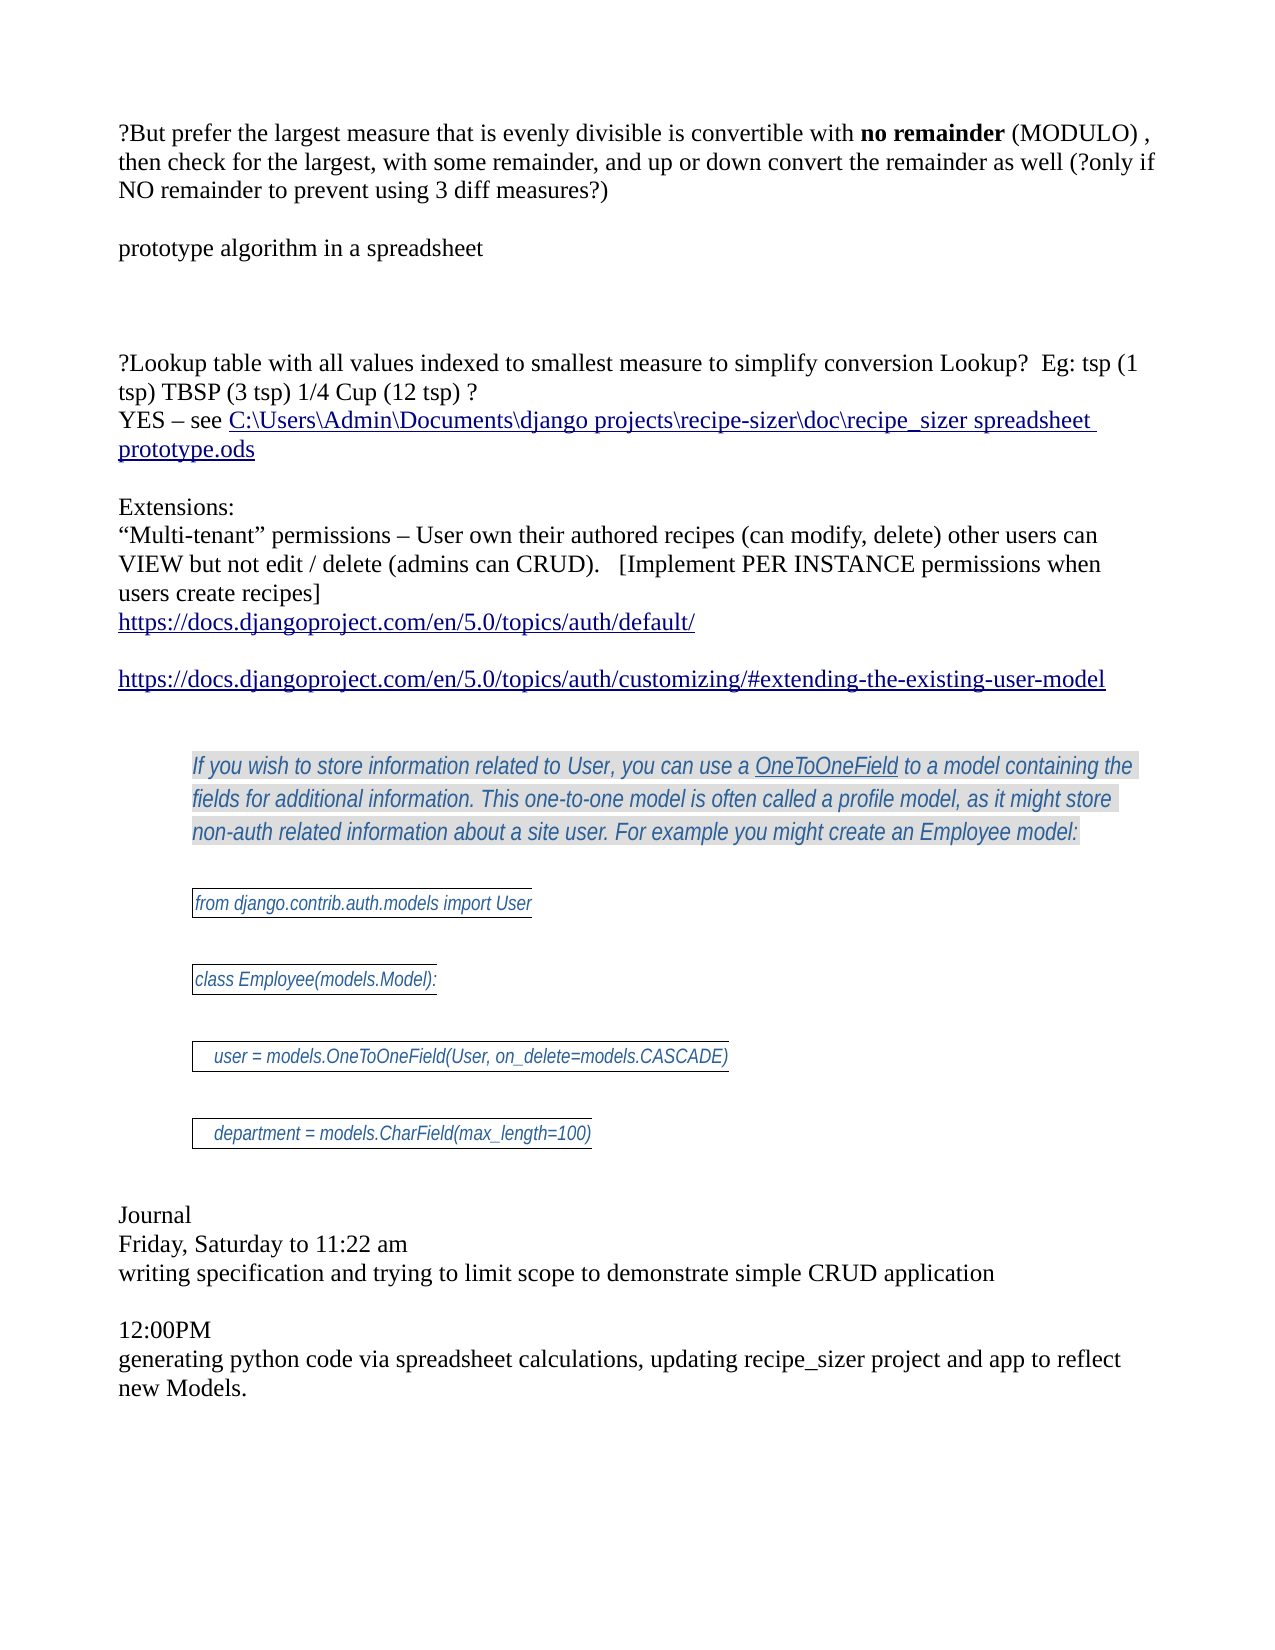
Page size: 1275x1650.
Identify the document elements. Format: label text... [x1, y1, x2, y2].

text 12:00PM [118, 1315, 1157, 1344]
text Journal [118, 1200, 1157, 1229]
text Extensions: [118, 492, 1157, 521]
text ?But prefer the largest measure that is evenly divisible is convertible with no remainder (MODULO) , then check for the largest, with some remainder, and up or down convert the remainder as well (?only if NO remainder to prevent using 3 diff measures?) [118, 118, 1157, 204]
text If you wish to store information related to User, you can use a OneToOneField to a model containing the fields for additional information. This one-to-one model is often called a profile model, as it might store non-auth related information about a site user. For example you might create an Employee model: [192, 751, 1157, 845]
text from django.contrib.auth.models import User [192, 887, 1126, 917]
text department = models.CharField(max_length=100) [193, 1118, 1126, 1148]
text class Employee(models.Model): [193, 964, 1126, 994]
text YES – see C:\Users\Admin\Documents\django projects\recipe-sizer\doc\recipe_sizer spreadsheet prototype.ods [118, 406, 1157, 463]
text “Multi-tenant” permissions – User own their authored recipes (can modify, delete) other users can VIEW but not edit / delete (admins can CRUD). [Implement PER INSTANCE permissions when users create recipes] [118, 521, 1157, 607]
text prototype algorithm in a spreadsheet [118, 233, 1157, 262]
text writing specification and trying to limit scope to demonstrate simple CRUD application [118, 1258, 1157, 1286]
text https://docs.djangoproject.com/en/5.0/topics/auth/default/ [118, 607, 1157, 636]
text Friday, Saturday to 11:22 am [118, 1229, 1157, 1258]
text ?Lookup table with all values indexed to smallest measure to simplify conversion Lookup? Eg: tsp (1 tsp) TBSP (3 tsp) 1/4 Cup (12 tsp) ? [118, 348, 1157, 406]
text generating python code via spreadsheet calculations, updating recipe_sizer project and app to reflect new Models. [118, 1344, 1157, 1401]
text user = models.OneToOneField(User, on_delete=models.CASCADE) [193, 1041, 1126, 1071]
text https://docs.djangoproject.com/en/5.0/topics/auth/customizing/#extending-the-existing-user-model [118, 664, 1157, 693]
